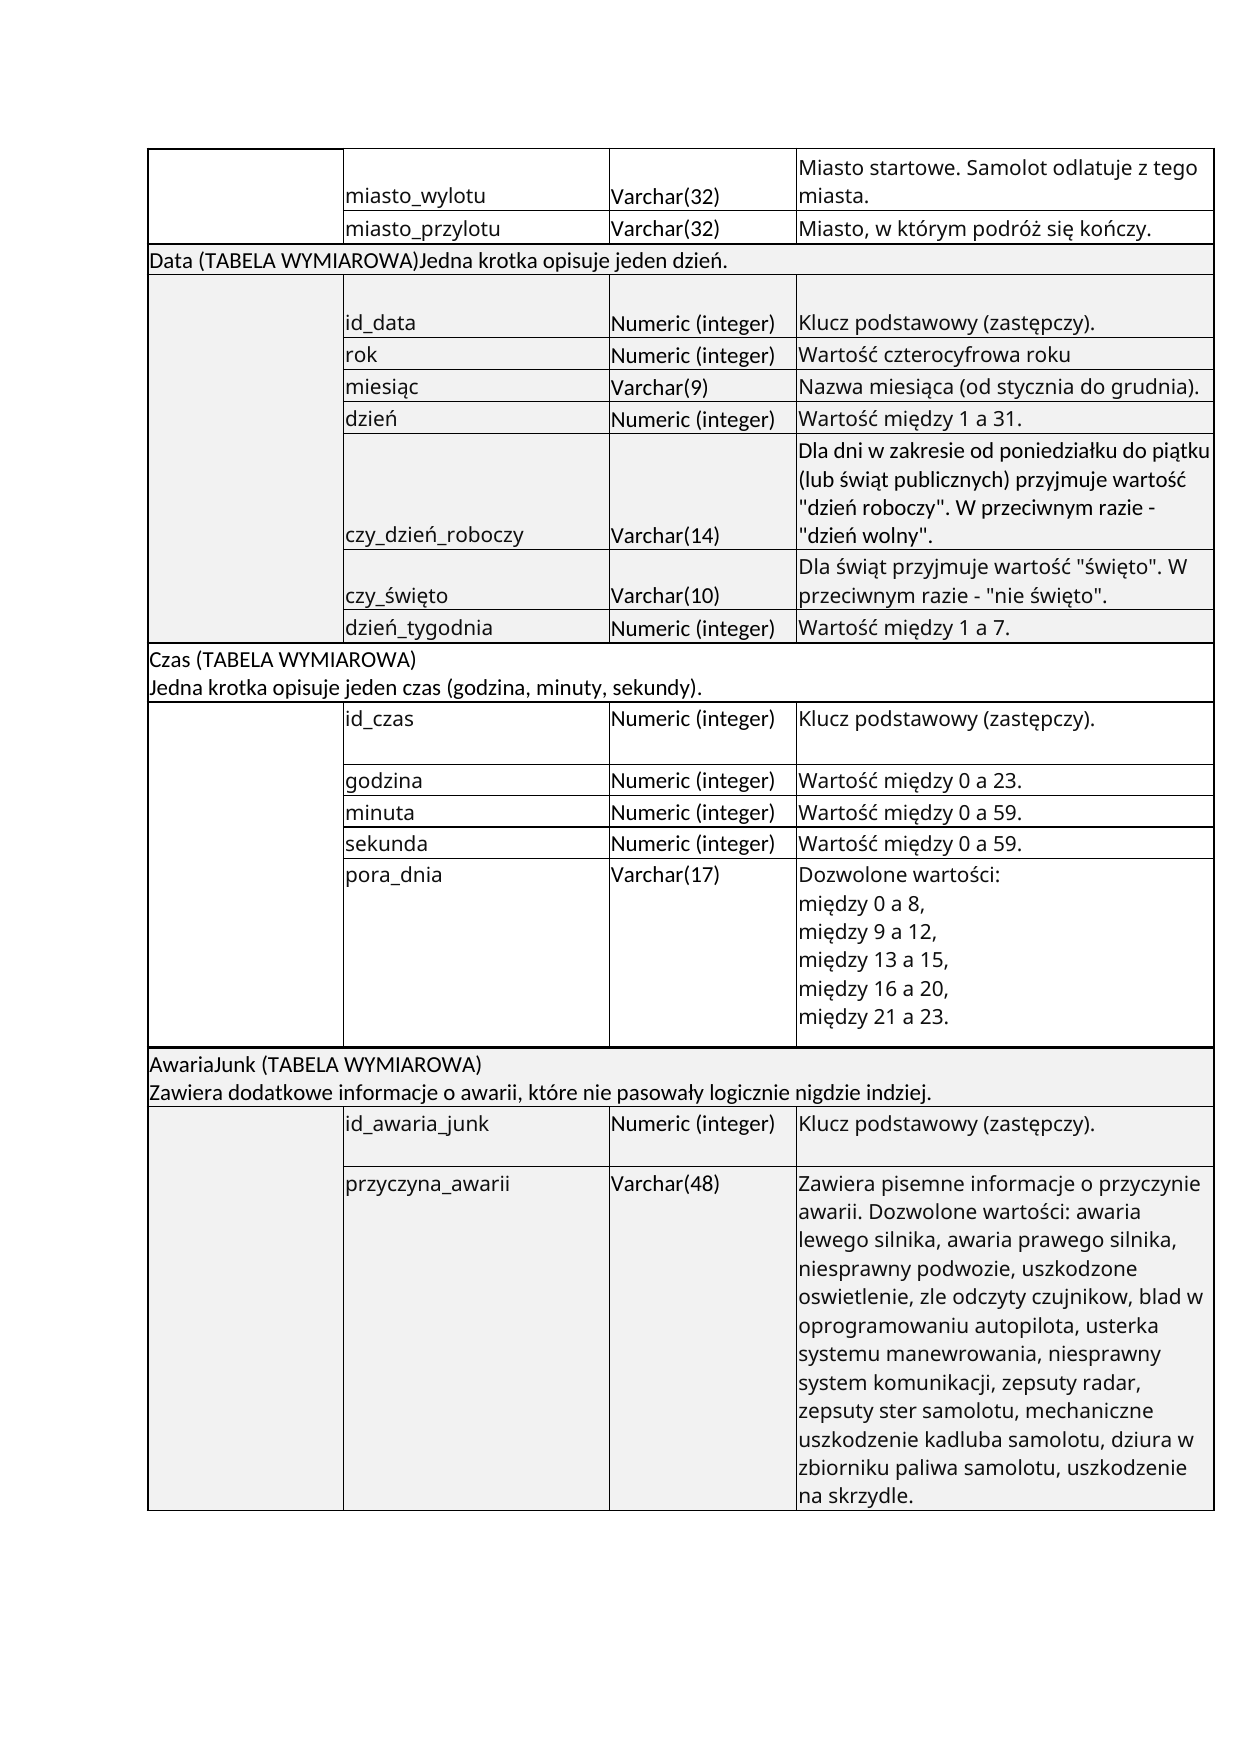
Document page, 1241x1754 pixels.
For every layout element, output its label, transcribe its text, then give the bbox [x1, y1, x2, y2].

table_cell godzina [344, 765, 609, 795]
table_cell Klucz podstawowy (zastępczy). [797, 1107, 1213, 1166]
table_cell Nazwa miesiąca (od stycznia do grudnia). [797, 370, 1213, 401]
table_cell Varchar(9) [610, 370, 796, 401]
table_cell id_czas [344, 703, 609, 764]
table_cell Wartość między 0 a 59. [797, 828, 1213, 858]
table_cell Zawiera pisemne informacje o przyczynie awarii. Dozwolone wartości: awaria lewego silnika, awaria prawego silnika, niesprawny podwozie, uszkodzone oswietlenie, zle odczyty czujnikow, blad w oprogramowaniu autopilota, usterka systemu manewrowania, niesprawny system komunikacji, zepsuty radar, zepsuty ster samolotu, mechaniczne uszkodzenie kadluba samolotu, dziura w zbiorniku paliwa samolotu, uszkodzenie na skrzydle. [797, 1167, 1213, 1510]
table_cell przyczyna_awarii [344, 1167, 609, 1510]
table_cell Miasto, w którym podróż się kończy. [797, 211, 1213, 243]
table_cell Wartość między 0 a 23. [797, 765, 1213, 795]
table_cell miesiąc [344, 370, 609, 401]
table_cell Varchar(14) [610, 434, 796, 549]
table_cell Numeric (integer) [610, 1107, 796, 1166]
table_cell Wartość między 1 a 31. [797, 402, 1213, 433]
table_cell Numeric (integer) [610, 275, 796, 337]
table_cell Czas (TABELA WYMIAROWA) Jedna krotka opisuje jeden czas (godzina, minuty, sekundy). [149, 644, 1213, 701]
table_cell Varchar(17) [610, 859, 796, 1046]
table_cell Numeric (integer) [610, 828, 796, 858]
table_cell czy_święto [344, 550, 609, 609]
table_cell dzień_tygodnia [344, 610, 609, 642]
table_cell Wartość między 0 a 59. [797, 796, 1213, 826]
table_cell czy_dzień_roboczy [344, 434, 609, 549]
table_cell Numeric (integer) [610, 610, 796, 642]
table_cell Varchar(32) [610, 149, 796, 210]
table_cell Varchar(10) [610, 550, 796, 609]
table_cell Dla dni w zakresie od poniedziałku do piątku (lub świąt publicznych) przyjmuje wartość "dzień roboczy". W przeciwnym razie - "dzień wolny". [797, 434, 1213, 549]
table_cell [149, 150, 343, 243]
table_cell dzień [344, 402, 609, 433]
table_cell [149, 275, 343, 642]
table_cell rok [344, 338, 609, 369]
table_cell id_data [344, 275, 609, 337]
table_cell Numeric (integer) [610, 765, 796, 795]
table_cell miasto_wylotu [344, 149, 609, 210]
table_cell Varchar(48) [610, 1167, 796, 1510]
table_cell Klucz podstawowy (zastępczy). [797, 275, 1213, 337]
table_cell Varchar(32) [610, 211, 796, 243]
table_cell Numeric (integer) [610, 703, 796, 764]
table_cell pora_dnia [344, 859, 609, 1046]
table_cell minuta [344, 796, 609, 826]
table_cell Dozwolone wartości: między 0 a 8, między 9 a 12, między 13 a 15, między 16 a 20, między 21 a 23. [797, 859, 1213, 1046]
table_cell Numeric (integer) [610, 796, 796, 826]
table_cell Miasto startowe. Samolot odlatuje z tego miasta. [797, 149, 1213, 210]
table_cell Data (TABELA WYMIAROWA)Jedna krotka opisuje jeden dzień. [149, 245, 1213, 274]
table_cell miasto_przylotu [344, 211, 609, 243]
table_cell [149, 1107, 343, 1510]
table_cell Wartość czterocyfrowa roku [797, 338, 1213, 369]
table_cell sekunda [344, 828, 609, 858]
table_cell Klucz podstawowy (zastępczy). [797, 703, 1213, 764]
table_cell id_awaria_junk [344, 1107, 609, 1166]
table_cell Numeric (integer) [610, 338, 796, 369]
table_cell Dla świąt przyjmuje wartość "święto". W przeciwnym razie - "nie święto". [797, 550, 1213, 609]
table_cell Numeric (integer) [610, 402, 796, 433]
table_cell Wartość między 1 a 7. [797, 610, 1213, 642]
table_cell AwariaJunk (TABELA WYMIAROWA) Zawiera dodatkowe informacje o awarii, które nie pasowały logicznie nigdzie indziej. [149, 1049, 1213, 1106]
table_cell [149, 703, 343, 1046]
